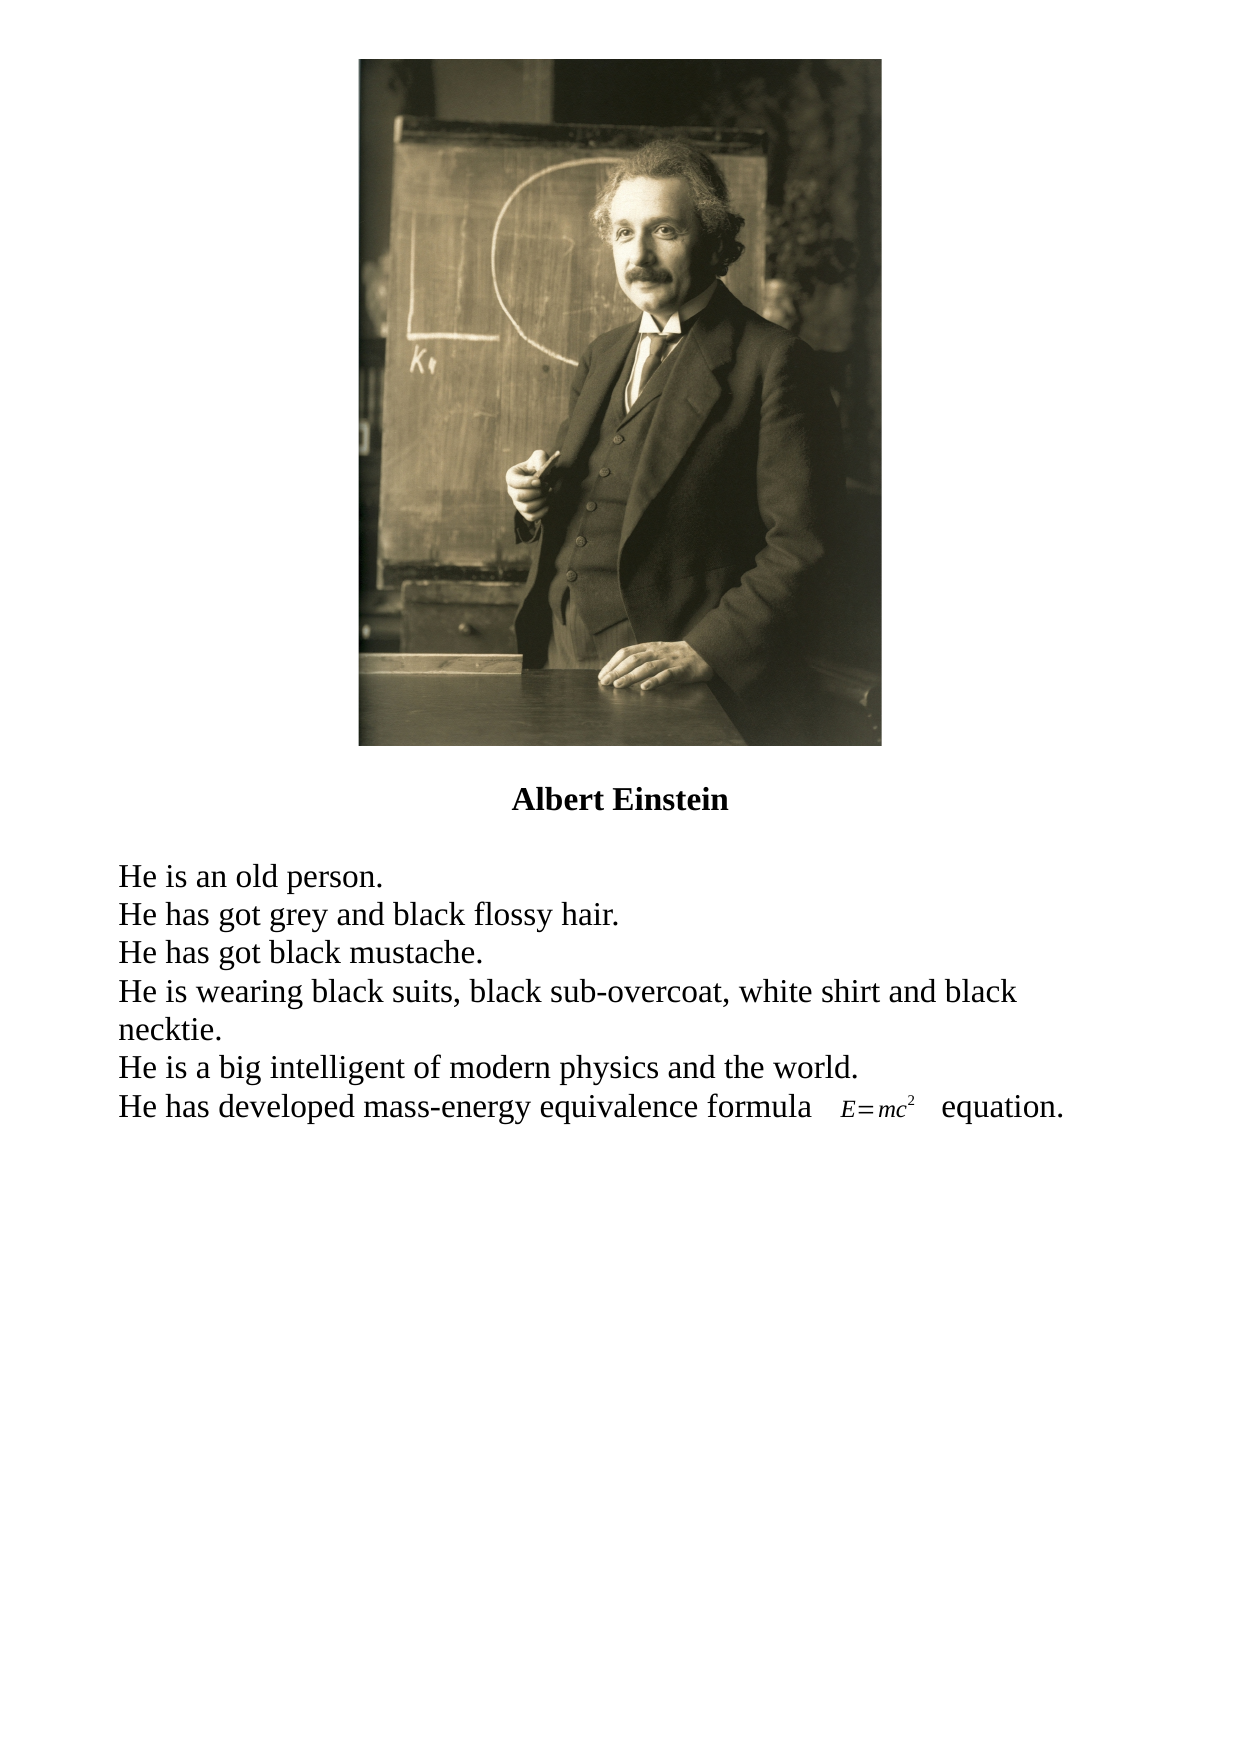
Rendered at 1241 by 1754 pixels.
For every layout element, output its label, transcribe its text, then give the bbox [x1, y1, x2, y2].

text He has developed mass-energy equivalence formula equation. [118, 1086, 1122, 1124]
text He has got grey and black flossy hair. [118, 894, 1122, 933]
text Albert Einstein [118, 779, 1122, 818]
text He has got black mustache. [118, 933, 1122, 971]
text He is a big intelligent of modern physics and the world. [118, 1048, 1122, 1086]
text He is an old person. [118, 856, 1122, 894]
picture [358, 59, 882, 746]
text He is wearing black suits, black sub-overcoat, white shirt and black necktie. [118, 971, 1122, 1048]
